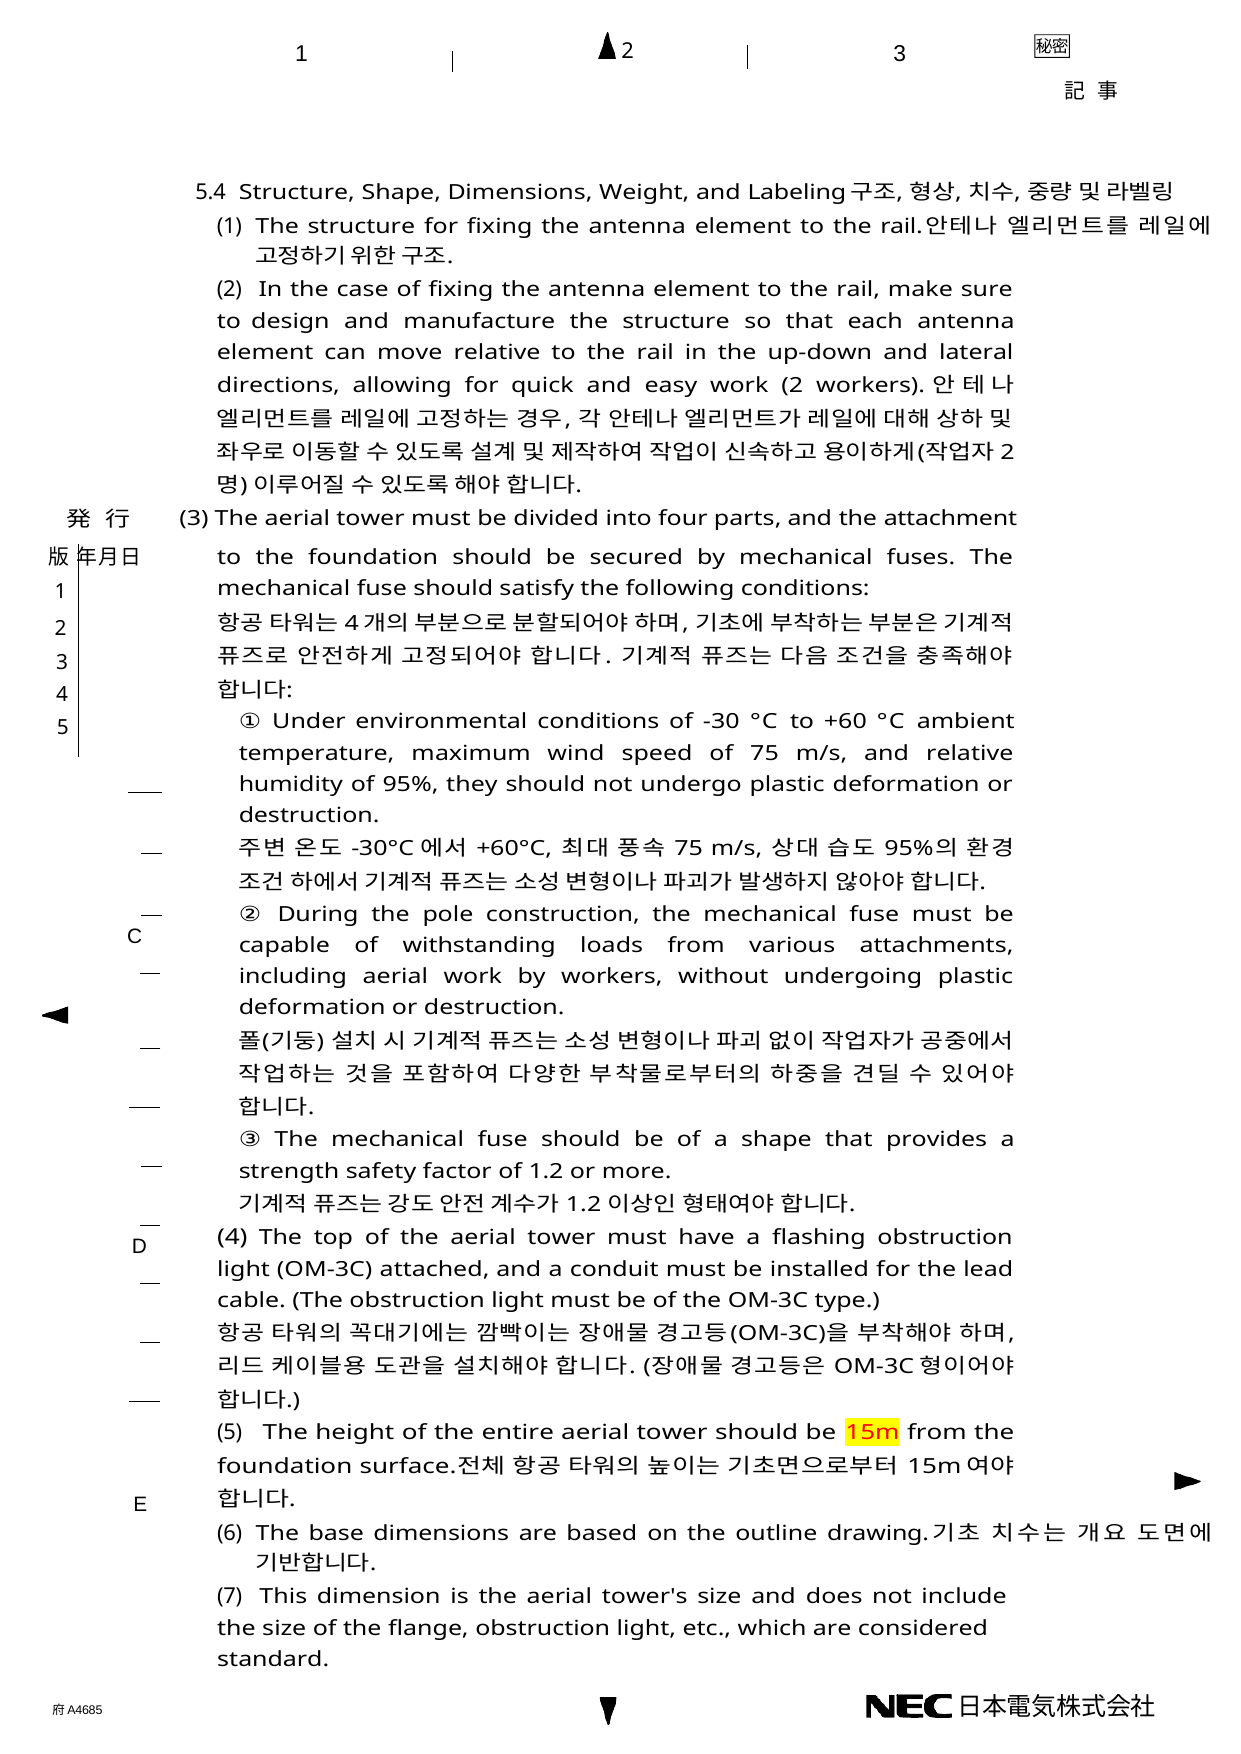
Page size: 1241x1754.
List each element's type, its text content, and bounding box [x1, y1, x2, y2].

text ③ The mechanical fuse should be of a shape that provides a strength safety factor of 1.2 or more. [238, 1124, 1014, 1184]
text 5 [57, 712, 155, 741]
list In the case of fixing the antenna element to the rail, make sure to design and manufacture the structure so that each antenna element can move relative to the rail in the up-down and lateral directions, allowing for quick and easy work (2 workers).안테나 엘리먼트를 레일에 고정하는 경우, 각 안테나 엘리먼트가 레일에 대해 상하 및 좌우로 이동할 수 있도록 설계 및 제작하여 작업이 신속하고 용이하게(작업자 2명) 이루어질 수 있도록 해야 합니다. [217, 273, 1014, 499]
text to the foundation should be secured by mechanical fuses. The mechanical fuse should satisfy the following conditions: [217, 542, 1014, 602]
list Structure, Shape, Dimensions, Weight, and Labeling구조, 형상, 치수, 중량 및 라벨링 [195, 175, 1213, 206]
text 항공 타워는 4개의 부분으로 분할되어야 하며, 기초에 부착하는 부분은 기계적 퓨즈로 안전하게 고정되어야 합니다. 기계적 퓨즈는 다음 조건을 충족해야 합니다: [217, 606, 1014, 703]
list The base dimensions are based on the outline drawing.기초 치수는 개요 도면에 기반합니다. [217, 1516, 1213, 1577]
picture [599, 1697, 617, 1725]
text 주변 온도 -30°C에서 +60°C, 최대 풍속 75 m/s, 상대 습도 95%의 환경 조건 하에서 기계적 퓨즈는 소성 변형이나 파괴가 발생하지 않아야 합니다. [238, 832, 1014, 895]
text 記 事 [29, 74, 1119, 104]
list This dimension is the aerial tower's size and does not include the size of the flange, obstruction light, etc., which are considered standard. [217, 1580, 1014, 1672]
picture [42, 1006, 69, 1024]
text C [29, 924, 143, 948]
text ② During the pole construction, the mechanical fuse must be capable of withstanding loads from various attachments, including aerial work by workers, without undergoing plastic deformation or destruction. [238, 899, 1014, 1021]
text D [29, 1234, 148, 1258]
list The height of the entire aerial tower should be 15m from the foundation surface.전체 항공 타워의 높이는 기초면으로부터 15m여야 합니다. [217, 1416, 1014, 1513]
text ① Under environmental conditions of -30 °C to +60 °C ambient temperature, maximum wind speed of 75 m/s, and relative humidity of 95%, they should not undergo plastic deformation or destruction. [238, 707, 1014, 829]
text E [29, 1491, 148, 1515]
text 폴(기둥) 설치 시 기계적 퓨즈는 소성 변형이나 파괴 없이 작업자가 공중에서 작업하는 것을 포함하여 다양한 부착물로부터의 하중을 견딜 수 있어야 합니다. [238, 1024, 1014, 1121]
text 2 [54, 613, 155, 641]
text 版 年月日 [49, 540, 155, 570]
picture [866, 1694, 952, 1718]
text 기계적 퓨즈는 강도 안전 계수가 1.2 이상인 형태여야 합니다. [238, 1188, 1014, 1218]
list 항공 타워의 꼭대기에는 깜빡이는 장애물 경고등(OM-3C)을 부착해야 하며, 리드 케이블용 도관을 설치해야 합니다. (장애물 경고등은 OM-3C형이어야 합니다.) [217, 1316, 1014, 1413]
list The structure for fixing the antenna element to the rail.안테나 엘리먼트를 레일에 고정하기 위한 구조. [217, 209, 1213, 270]
picture [598, 32, 616, 59]
text 1 [54, 576, 155, 604]
text 3 [56, 647, 155, 676]
text 発 行 (3) The aerial tower must be divided into four parts, and the attachment [67, 502, 1213, 533]
text 4 [56, 679, 155, 707]
picture [1174, 1472, 1201, 1490]
list The top of the aerial tower must have a flashing obstruction light (OM-3C) attached, and a conduit must be installed for the lead cable. (The obstruction light must be of the OM-3C type.) [217, 1221, 1014, 1313]
